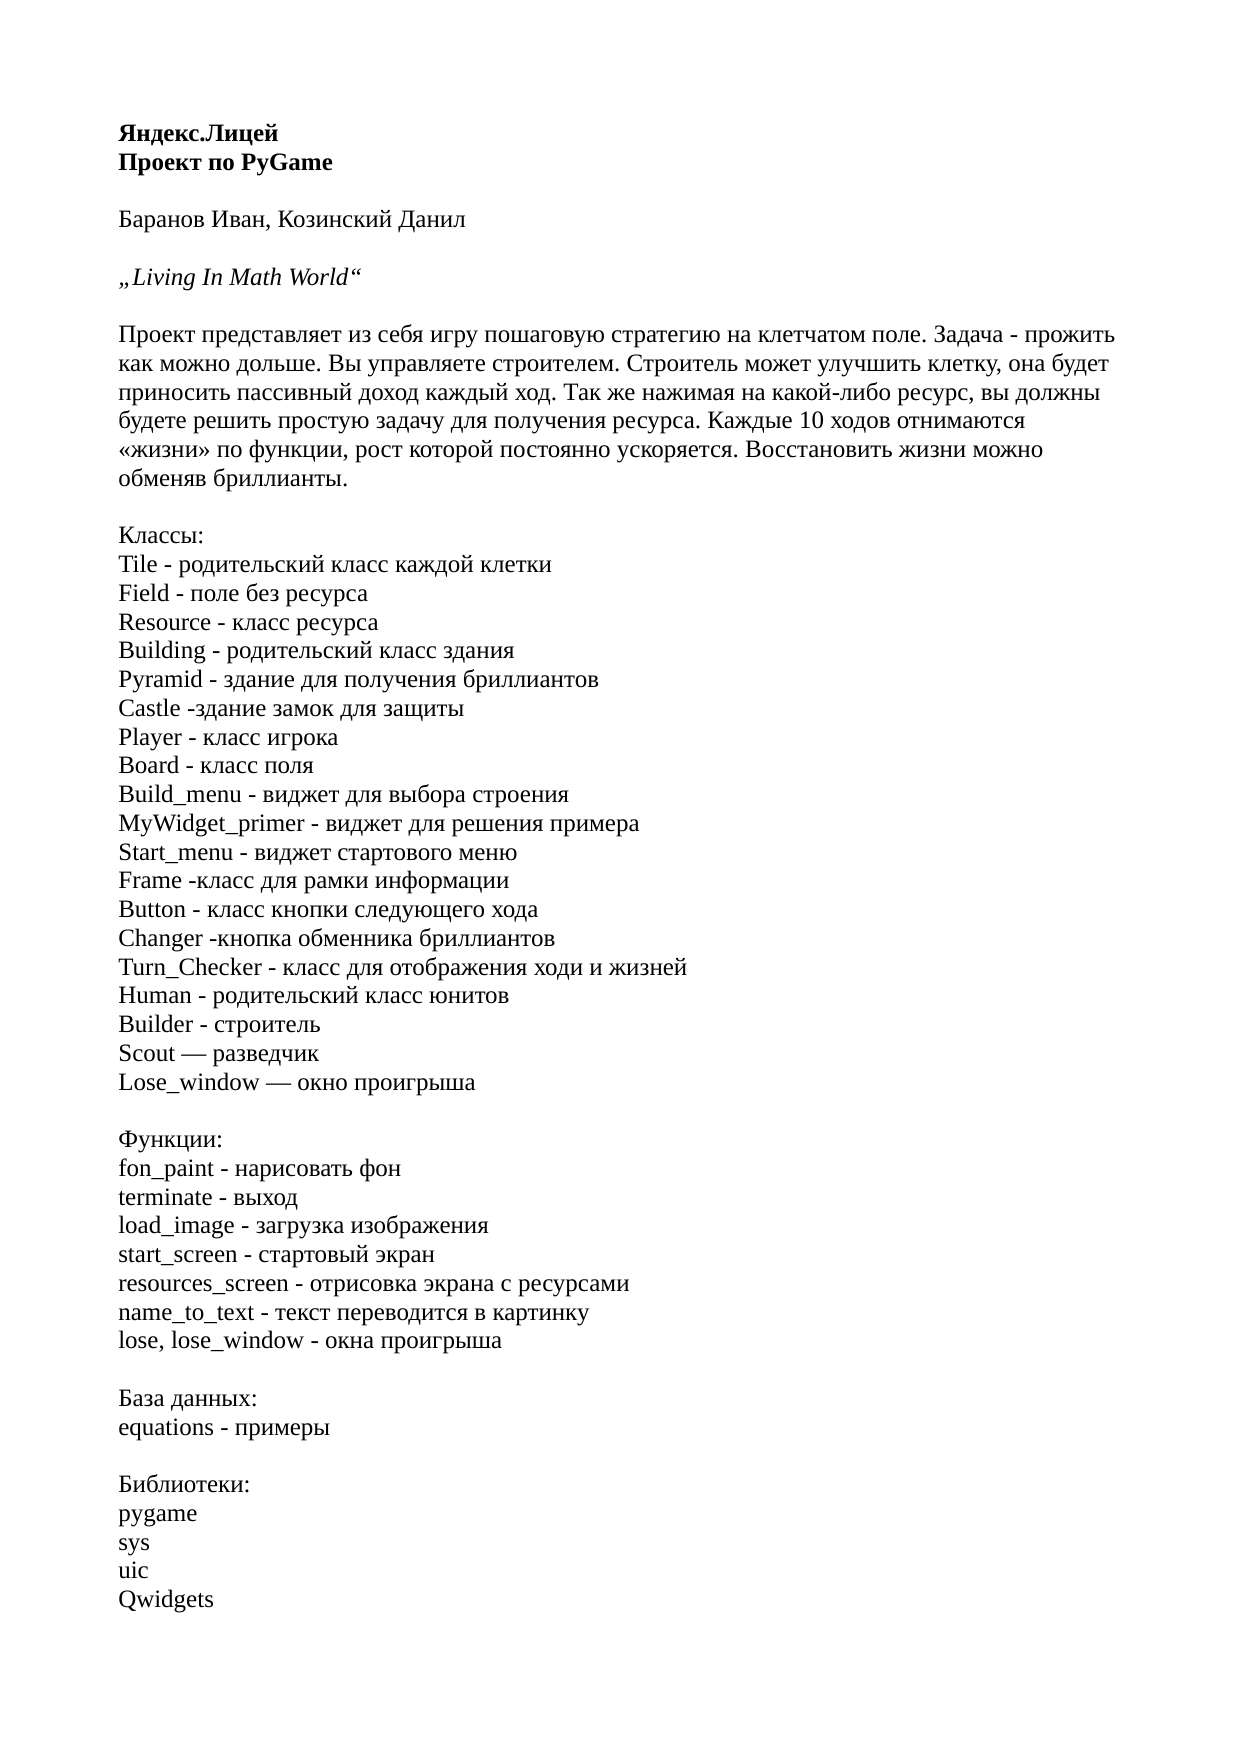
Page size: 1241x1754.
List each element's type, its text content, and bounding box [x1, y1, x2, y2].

text lose, lose_window - окна проигрыша [118, 1326, 1122, 1354]
text Start_menu - виджет стартового меню [118, 837, 1122, 866]
text load_image - загрузка изображения [118, 1211, 1122, 1239]
text pygame [118, 1498, 1122, 1527]
text Классы: [118, 521, 1122, 549]
text Castle -здание замок для защиты [118, 693, 1122, 722]
text Button - класс кнопки следующего хода [118, 894, 1122, 923]
text Building - родительский класс здания [118, 636, 1122, 664]
text Проект по PyGame [118, 147, 1122, 176]
text Turn_Checker - класс для отображения ходи и жизней [118, 952, 1122, 981]
text start_screen - стартовый экран [118, 1239, 1122, 1268]
text resources_screen - отрисовка экрана с ресурсами [118, 1268, 1122, 1297]
text terminate - выход [118, 1182, 1122, 1211]
text uic [118, 1556, 1122, 1584]
text MyWidget_primer - виджет для решения примера [118, 808, 1122, 837]
text Resource - класс ресурса [118, 607, 1122, 636]
text Player - класс игрока [118, 722, 1122, 751]
text База данных: [118, 1383, 1122, 1412]
text Changer -кнопка обменника бриллиантов [118, 923, 1122, 952]
text Pyramid - здание для получения бриллиантов [118, 664, 1122, 693]
text Human - родительский класс юнитов [118, 981, 1122, 1009]
text Field - поле без ресурса [118, 578, 1122, 607]
text fon_paint - нарисовать фон [118, 1153, 1122, 1182]
text Библиотеки: [118, 1469, 1122, 1498]
text Яндекс.Лицей [118, 118, 1122, 147]
text „Living In Math World“ [118, 262, 1122, 291]
text Функции: [118, 1124, 1122, 1153]
text Frame -класс для рамки информации [118, 866, 1122, 894]
text Lose_window — окно проигрыша [118, 1067, 1122, 1096]
text Tile - родительский класс каждой клетки [118, 549, 1122, 578]
text Scout — разведчик [118, 1038, 1122, 1067]
text equations - примеры [118, 1412, 1122, 1441]
text sys [118, 1527, 1122, 1556]
text Проект представляет из себя игру пошаговую стратегию на клетчатом поле. Задача - прожить как можно дольше. Вы управляете строителем. Строитель может улучшить клетку, она будет приносить пассивный доход каждый ход. Так же нажимая на какой-либо ресурс, вы должны будете решить простую задачу для получения ресурса. Каждые 10 ходов отнимаются «жизни» по функции, рост которой постоянно ускоряется. Восстановить жизни можно обменяв бриллианты. [118, 319, 1122, 492]
text Build_menu - виджет для выбора строения [118, 779, 1122, 808]
text name_to_text - текст переводится в картинку [118, 1297, 1122, 1326]
text Баранов Иван, Козинский Данил [118, 204, 1122, 233]
text Builder - строитель [118, 1009, 1122, 1038]
text Board - класс поля [118, 751, 1122, 779]
text Qwidgets [118, 1584, 1122, 1613]
